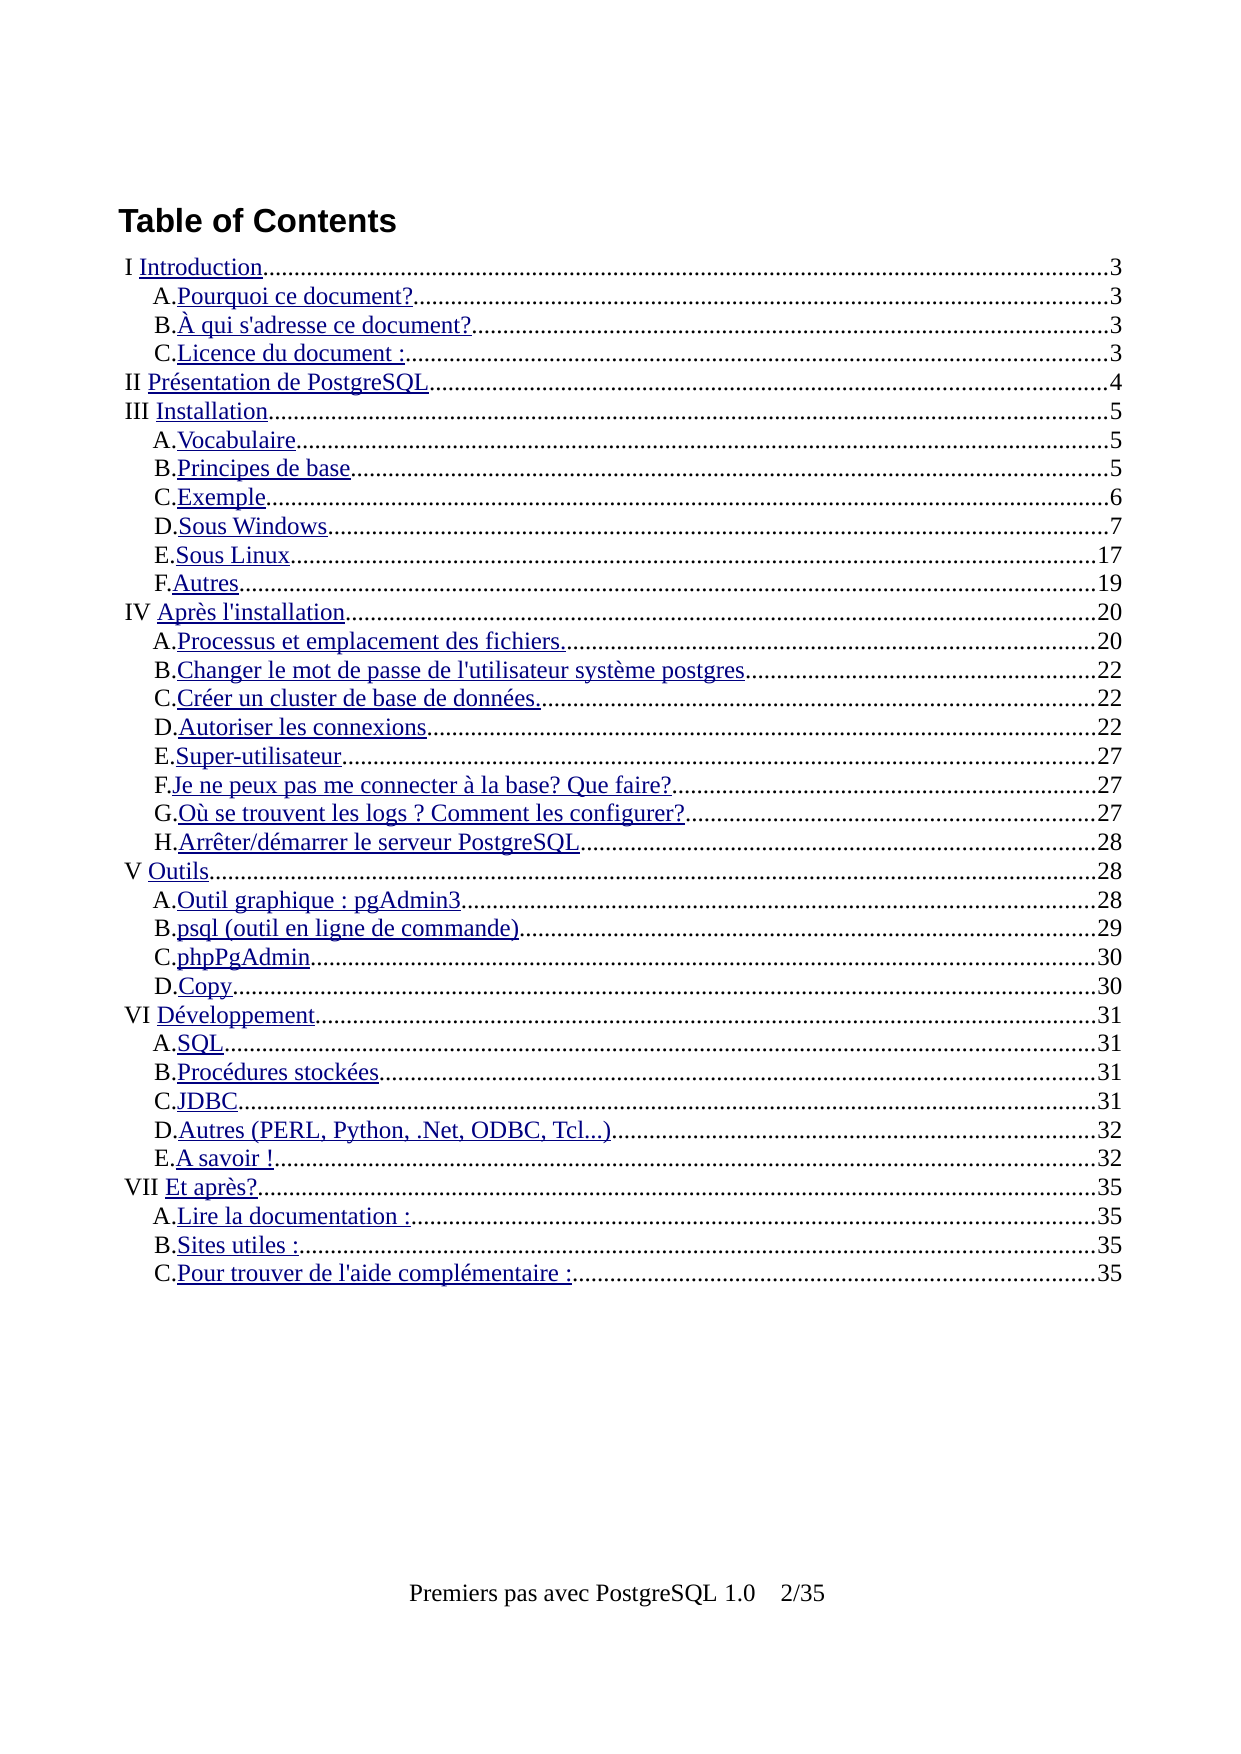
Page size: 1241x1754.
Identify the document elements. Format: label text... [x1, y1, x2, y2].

text V Outils 28 [118, 856, 1122, 885]
text A.Vocabulaire 5 [148, 425, 1122, 453]
text A.SQL 31 [148, 1028, 1122, 1057]
subtitle Table of Contents [118, 201, 1122, 240]
text D.Sous Windows 7 [148, 511, 1122, 540]
text C.Pour trouver de l'aide complémentaire : 35 [148, 1258, 1122, 1287]
text C.phpPgAdmin 30 [148, 942, 1122, 971]
text B.Sites utiles : 35 [148, 1230, 1122, 1258]
text C.Créer un cluster de base de données. 22 [148, 683, 1122, 712]
text A.Outil graphique : pgAdmin3 28 [148, 885, 1122, 913]
text D.Autres (PERL, Python, .Net, ODBC, Tcl...) 32 [148, 1115, 1122, 1143]
text G.Où se trouvent les logs ? Comment les configurer? 27 [148, 798, 1122, 827]
text B.Procédures stockées 31 [148, 1057, 1122, 1086]
text A.Pourquoi ce document? 3 [148, 281, 1122, 310]
text B.Principes de base 5 [148, 453, 1122, 482]
text C.Exemple 6 [148, 482, 1122, 511]
text B.psql (outil en ligne de commande) 29 [148, 913, 1122, 942]
text E.A savoir ! 32 [148, 1143, 1122, 1172]
text C.JDBC 31 [148, 1086, 1122, 1115]
text C.Licence du document : 3 [148, 338, 1122, 367]
text F.Je ne peux pas me connecter à la base? Que faire? 27 [148, 770, 1122, 798]
text VII Et après? 35 [118, 1172, 1122, 1201]
text A.Processus et emplacement des fichiers. 20 [148, 626, 1122, 655]
text IV Après l'installation 20 [118, 597, 1122, 626]
text F.Autres 19 [148, 568, 1122, 597]
text E.Super-utilisateur 27 [148, 741, 1122, 770]
text B.À qui s'adresse ce document? 3 [148, 310, 1122, 338]
text D.Copy 30 [148, 971, 1122, 1000]
text I Introduction 3 [118, 252, 1122, 281]
text II Présentation de PostgreSQL 4 [118, 367, 1122, 396]
text III Installation 5 [118, 396, 1122, 425]
text B.Changer le mot de passe de l'utilisateur système postgres 22 [148, 655, 1122, 683]
text D.Autoriser les connexions 22 [148, 712, 1122, 741]
text VI Développement 31 [118, 1000, 1122, 1028]
text H.Arrêter/démarrer le serveur PostgreSQL 28 [148, 827, 1122, 856]
text A.Lire la documentation : 35 [148, 1201, 1122, 1230]
text E.Sous Linux 17 [148, 540, 1122, 568]
